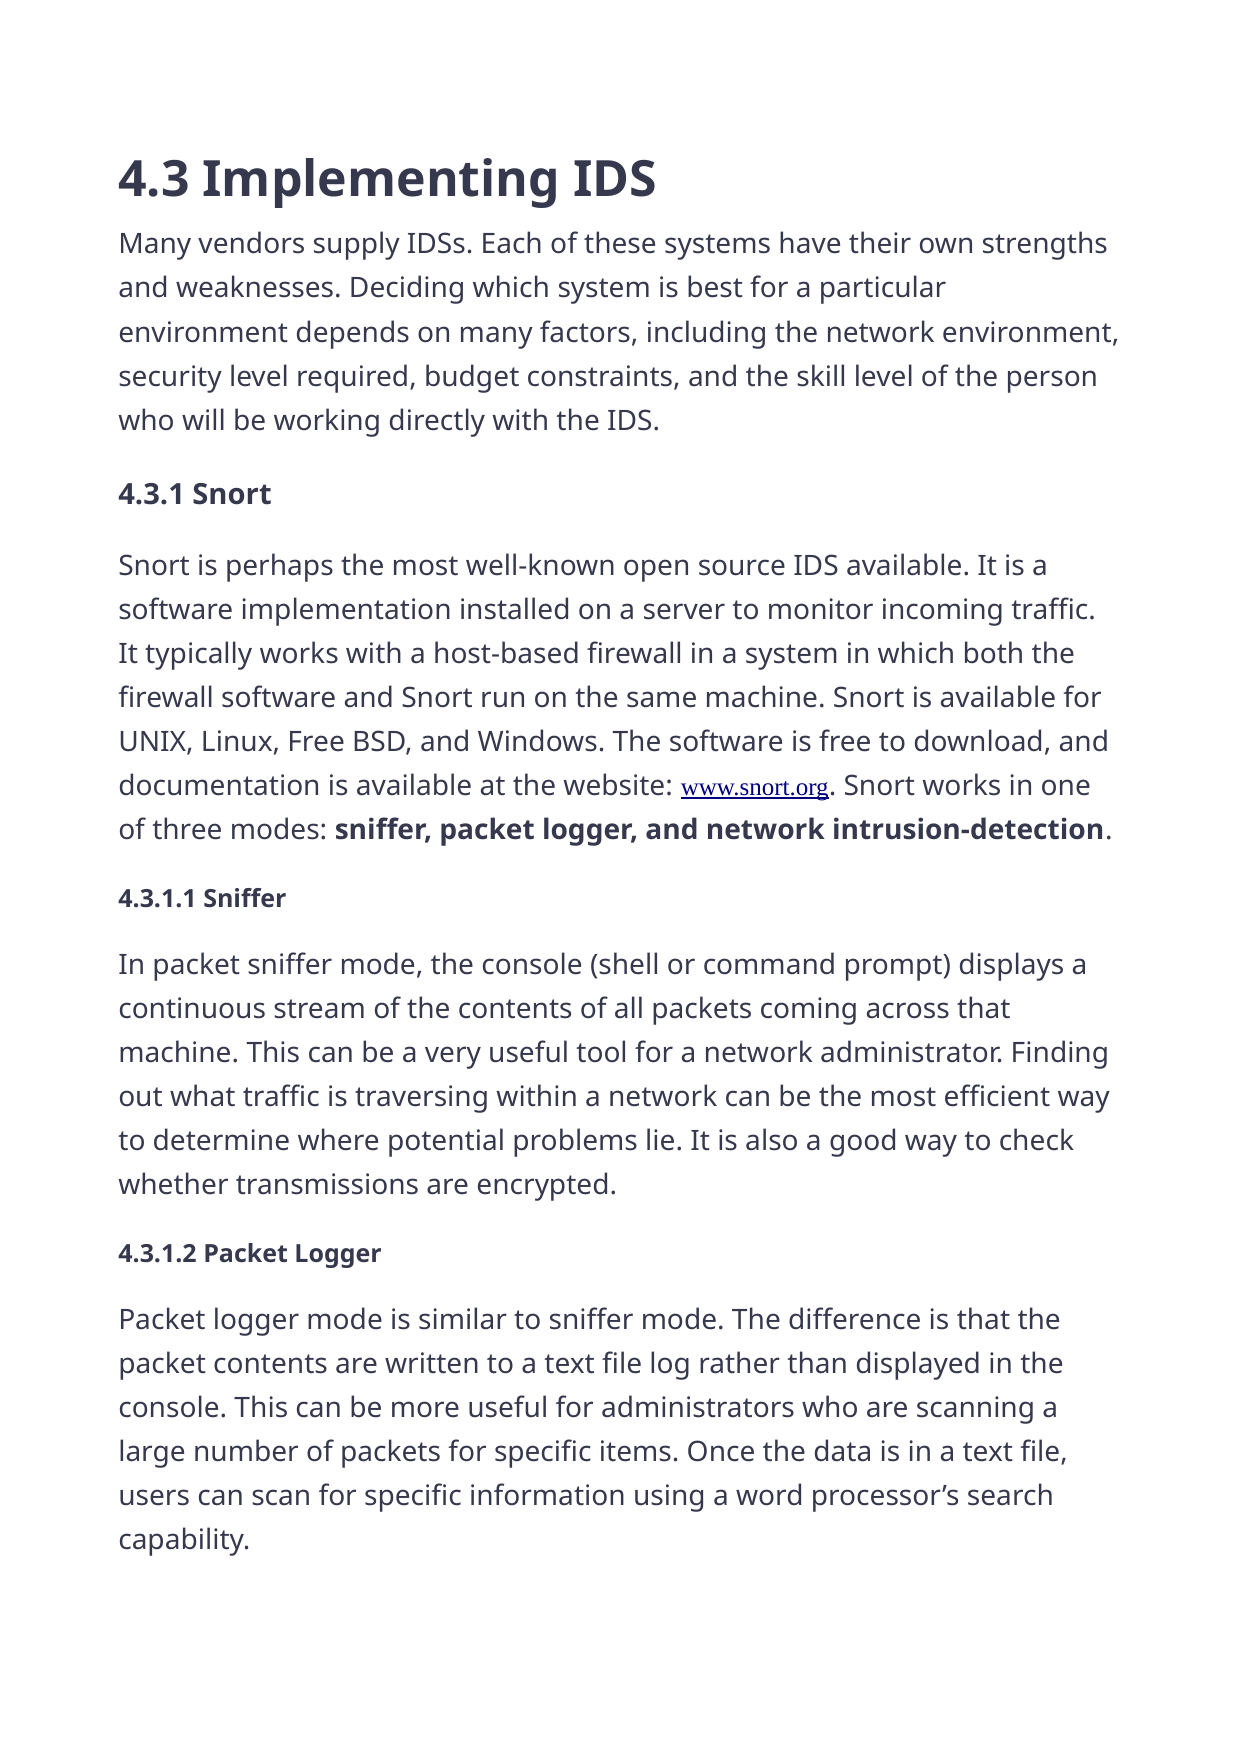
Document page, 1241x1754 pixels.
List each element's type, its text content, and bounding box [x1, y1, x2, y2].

subtitle 4.3.1.2 Packet Logger [118, 1236, 1122, 1270]
text In packet sniffer mode, the console (shell or command prompt) displays a continuous stream of the contents of all packets coming across that machine. This can be a very useful tool for a network administrator. Finding out what traffic is traversing within a network can be the most efficient way to determine where potential problems lie. It is also a good way to check whether transmissions are encrypted. [118, 944, 1122, 1203]
text Many vendors supply IDSs. Each of these systems have their own strengths and weaknesses. Deciding which system is best for a particular environment depends on many factors, including the network environment, security level required, budget constraints, and the skill level of the person who will be working directly with the IDS. [118, 224, 1122, 438]
text Packet logger mode is similar to sniffer mode. The difference is that the packet contents are written to a text file log rather than displayed in the console. This can be more useful for administrators who are scanning a large number of packets for specific items. Once the data is in a text file, users can scan for specific information using a word processor’s search capability. [118, 1299, 1122, 1558]
text Snort is perhaps the most well-known open source IDS available. It is a software implementation installed on a server to monitor incoming traffic. It typically works with a host-based firewall in a system in which both the firewall software and Snort run on the same machine. Snort is available for UNIX, Linux, Free BSD, and Windows. The software is free to download, and documentation is available at the website: www.snort.org. Snort works in one of three modes: sniffer, packet logger, and network intrusion-detection. [118, 545, 1122, 848]
subtitle 4.3.1.1 Sniffer [118, 881, 1122, 915]
subtitle 4.3 Implementing IDS [118, 143, 1122, 211]
subtitle 4.3.1 Snort [118, 473, 1122, 513]
